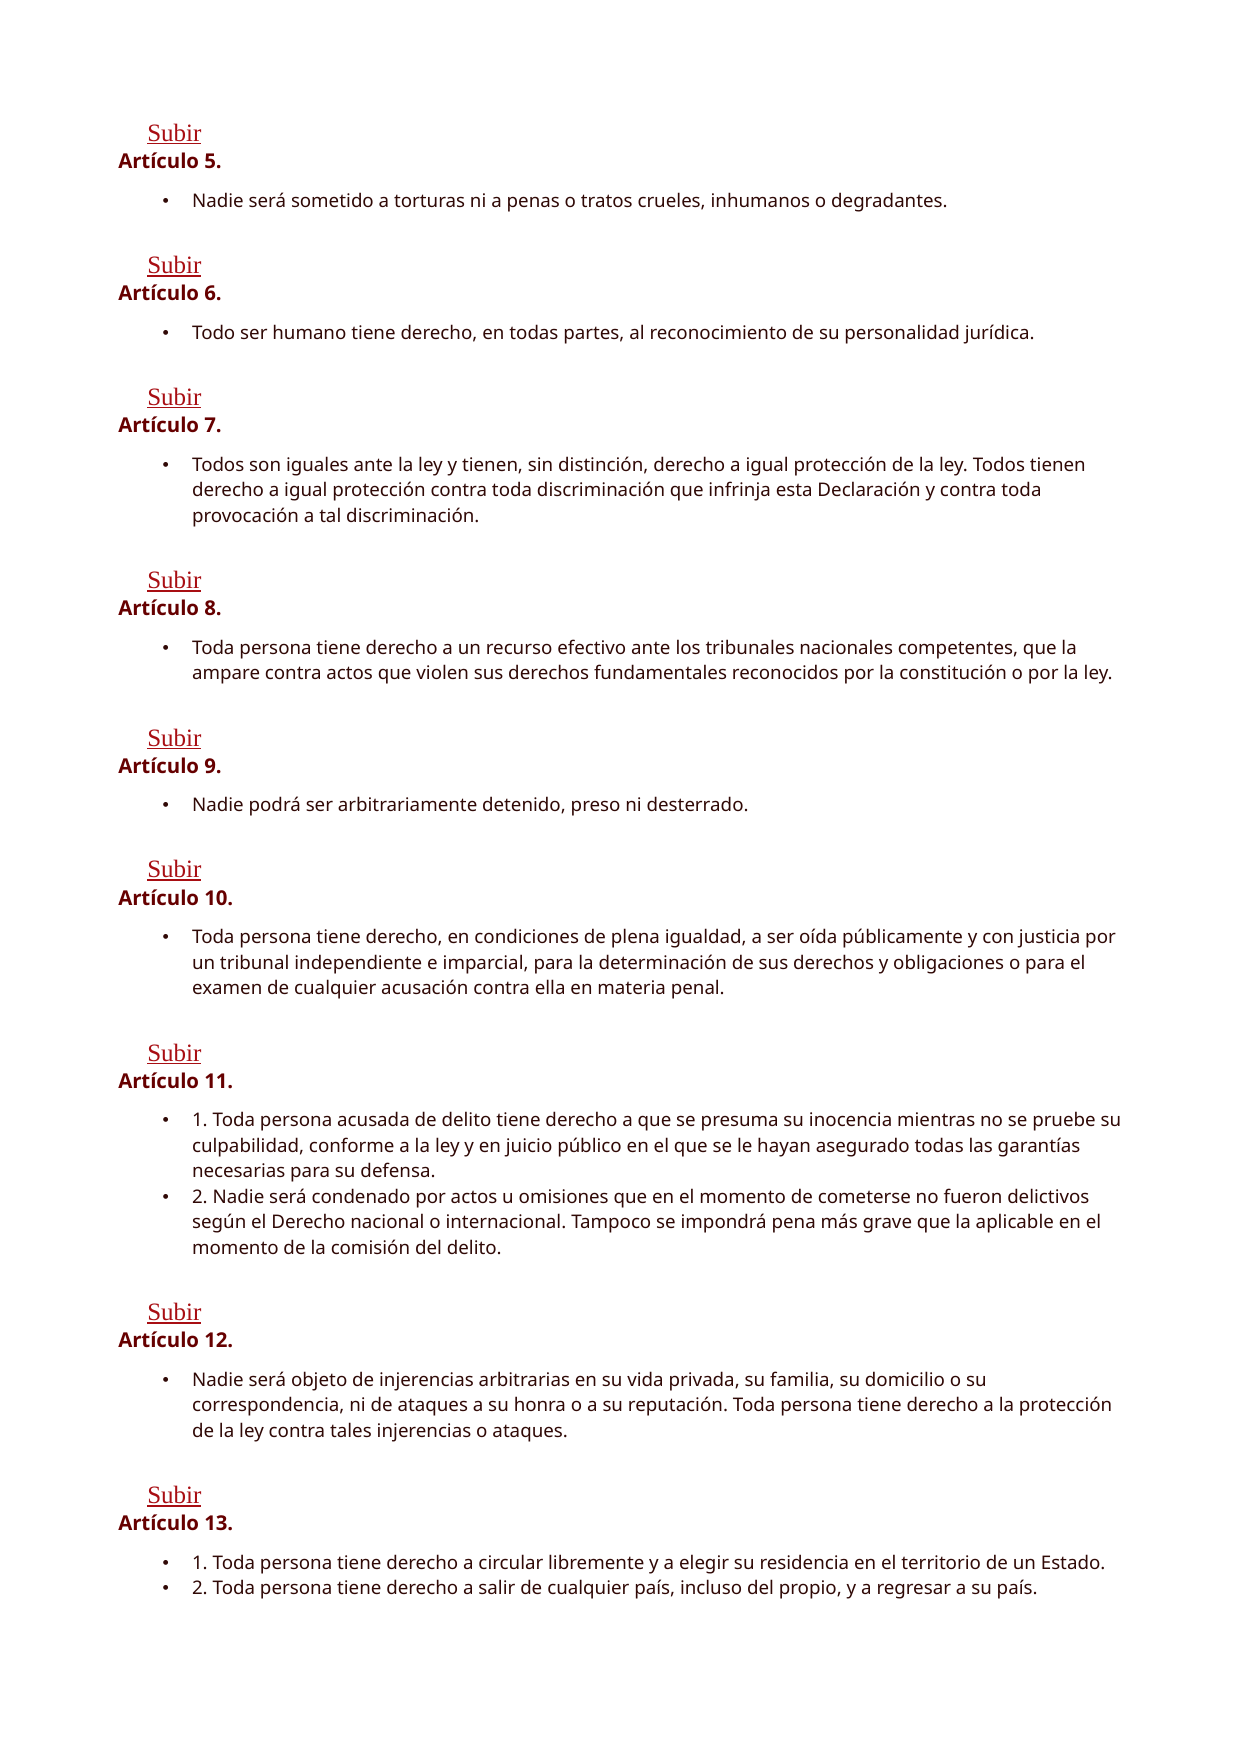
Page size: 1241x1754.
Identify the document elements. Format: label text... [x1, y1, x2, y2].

list 1. Toda persona tiene derecho a circular libremente y a elegir su residencia en el territorio de un Estado. [162, 1549, 1122, 1575]
list Toda persona tiene derecho a un recurso efectivo ante los tribunales nacionales competentes, que la ampare contra actos que violen sus derechos fundamentales reconocidos por la constitución o por la ley. [162, 634, 1122, 685]
subtitle Artículo 12. [118, 1297, 1122, 1354]
list Todos son iguales ante la ley y tienen, sin distinción, derecho a igual protección de la ley. Todos tienen derecho a igual protección contra toda discriminación que infrinja esta Declaración y contra toda provocación a tal discriminación. [162, 451, 1122, 528]
text Subir [147, 382, 1122, 411]
text Subir [147, 565, 1122, 594]
subtitle Artículo 11. [118, 1038, 1122, 1094]
text Subir [147, 723, 1122, 751]
list 2. Nadie será condenado por actos u omisiones que en el momento de cometerse no fueron delictivos según el Derecho nacional o internacional. Tampoco se impondrá pena más grave que la aplicable en el momento de la comisión del delito. [162, 1183, 1122, 1260]
text Subir [147, 1038, 1122, 1066]
subtitle Artículo 7. [118, 382, 1122, 438]
list Toda persona tiene derecho, en condiciones de plena igualdad, a ser oída públicamente y con justicia por un tribunal independiente e imparcial, para la determinación de sus derechos y obligaciones o para el examen de cualquier acusación contra ella en materia penal. [162, 923, 1122, 1000]
list Nadie será sometido a torturas ni a penas o tratos crueles, inhumanos o degradantes. [162, 187, 1122, 213]
text Subir [147, 118, 1122, 147]
subtitle Artículo 6. [118, 250, 1122, 307]
text Subir [147, 250, 1122, 279]
subtitle Artículo 5. [118, 118, 1122, 174]
list Nadie será objeto de injerencias arbitrarias en su vida privada, su familia, su domicilio o su correspondencia, ni de ataques a su honra o a su reputación. Toda persona tiene derecho a la protección de la ley contra tales injerencias o ataques. [162, 1366, 1122, 1443]
subtitle Artículo 8. [118, 565, 1122, 622]
subtitle Artículo 10. [118, 854, 1122, 911]
subtitle Artículo 13. [118, 1480, 1122, 1537]
list Todo ser humano tiene derecho, en todas partes, al reconocimiento de su personalidad jurídica. [162, 319, 1122, 344]
text Subir [147, 1480, 1122, 1509]
list 1. Toda persona acusada de delito tiene derecho a que se presuma su inocencia mientras no se pruebe su culpabilidad, conforme a la ley y en juicio público en el que se le hayan asegurado todas las garantías necesarias para su defensa. [162, 1107, 1122, 1183]
text Subir [147, 854, 1122, 883]
text Subir [147, 1297, 1122, 1326]
subtitle Artículo 9. [118, 723, 1122, 779]
list Nadie podrá ser arbitrariamente detenido, preso ni desterrado. [162, 792, 1122, 817]
list 2. Toda persona tiene derecho a salir de cualquier país, incluso del propio, y a regresar a su país. [162, 1575, 1122, 1600]
